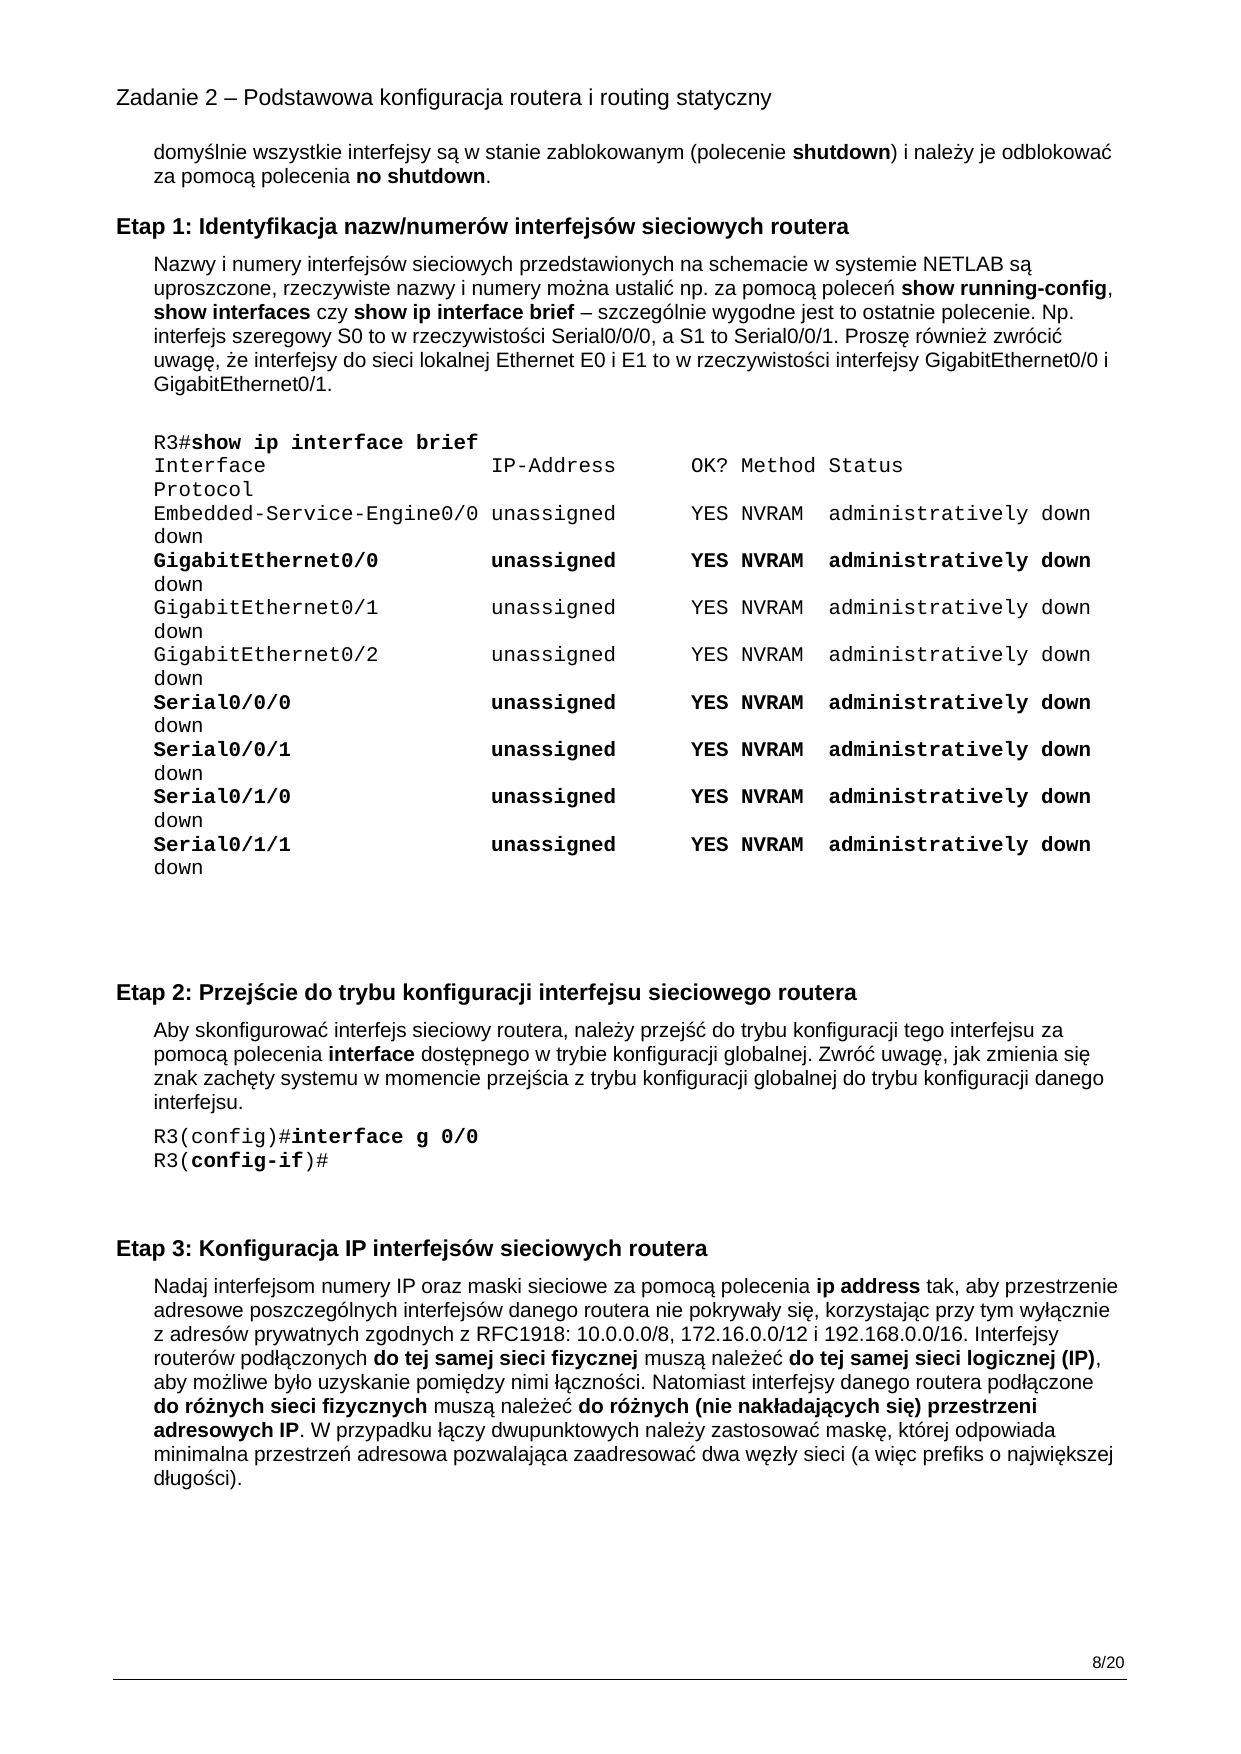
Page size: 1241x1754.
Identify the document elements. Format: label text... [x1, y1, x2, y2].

text GigabitEthernet0/1 unassigned YES NVRAM administratively down down [153, 597, 1124, 644]
text Serial0/1/0 unassigned YES NVRAM administratively down down [153, 786, 1124, 834]
text R3(config)#interface g 0/0 [153, 1126, 1124, 1150]
text Embedded-Service-Engine0/0 unassigned YES NVRAM administratively down down [153, 503, 1124, 550]
text Serial0/0/1 unassigned YES NVRAM administratively down down [153, 739, 1124, 786]
text GigabitEthernet0/0 unassigned YES NVRAM administratively down down [153, 550, 1124, 597]
text R3#show ip interface brief [153, 432, 1124, 455]
list Konfiguracja IP interfejsów sieciowych routera [116, 1235, 1124, 1261]
text Serial0/1/1 unassigned YES NVRAM administratively down down [153, 834, 1124, 881]
text R3(config-if)# [153, 1150, 1124, 1173]
text Nazwy i numery interfejsów sieciowych przedstawionych na schemacie w systemie NETLAB są uproszczone, rzeczywiste nazwy i numery można ustalić np. za pomocą poleceń show running-config, show interfaces czy show ip interface brief – szczególnie wygodne jest to ostatnie polecenie. Np. interfejs szeregowy S0 to w rzeczywistości Serial0/0/0, a S1 to Serial0/0/1. Proszę również zwrócić uwagę, że interfejsy do sieci lokalnej Ethernet E0 i E1 to w rzeczywistości interfejsy GigabitEthernet0/0 i GigabitEthernet0/1. [153, 252, 1124, 396]
list Identyfikacja nazw/numerów interfejsów sieciowych routera [116, 213, 1124, 239]
list Przejście do trybu konfiguracji interfejsu sieciowego routera [116, 979, 1124, 1005]
text GigabitEthernet0/2 unassigned YES NVRAM administratively down down [153, 644, 1124, 692]
text Aby skonfigurować interfejs sieciowy routera, należy przejść do trybu konfiguracji tego interfejsu za pomocą polecenia interface dostępnego w trybie konfiguracji globalnej. Zwróć uwagę, jak zmienia się znak zachęty systemu w momencie przejścia z trybu konfiguracji globalnej do trybu konfiguracji danego interfejsu. [153, 1018, 1124, 1113]
text Serial0/0/0 unassigned YES NVRAM administratively down down [153, 692, 1124, 739]
text domyślnie wszystkie interfejsy są w stanie zablokowanym (polecenie shutdown) i należy je odblokować za pomocą polecenia no shutdown. [153, 140, 1124, 188]
text Nadaj interfejsom numery IP oraz maski sieciowe za pomocą polecenia ip address tak, aby przestrzenie adresowe poszczególnych interfejsów danego routera nie pokrywały się, korzystając przy tym wyłącznie z adresów prywatnych zgodnych z RFC1918: 10.0.0.0/8, 172.16.0.0/12 i 192.168.0.0/16. Interfejsy routerów podłączonych do tej samej sieci fizycznej muszą należeć do tej samej sieci logicznej (IP), aby możliwe było uzyskanie pomiędzy nimi łączności. Natomiast interfejsy danego routera podłączone do różnych sieci fizycznych muszą należeć do różnych (nie nakładających się) przestrzeni adresowych IP. W przypadku łączy dwupunktowych należy zastosować maskę, której odpowiada minimalna przestrzeń adresowa pozwalająca zaadresować dwa węzły sieci (a więc prefiks o największej długości). [153, 1274, 1124, 1489]
text Interface IP-Address OK? Method Status Protocol [153, 455, 1124, 503]
